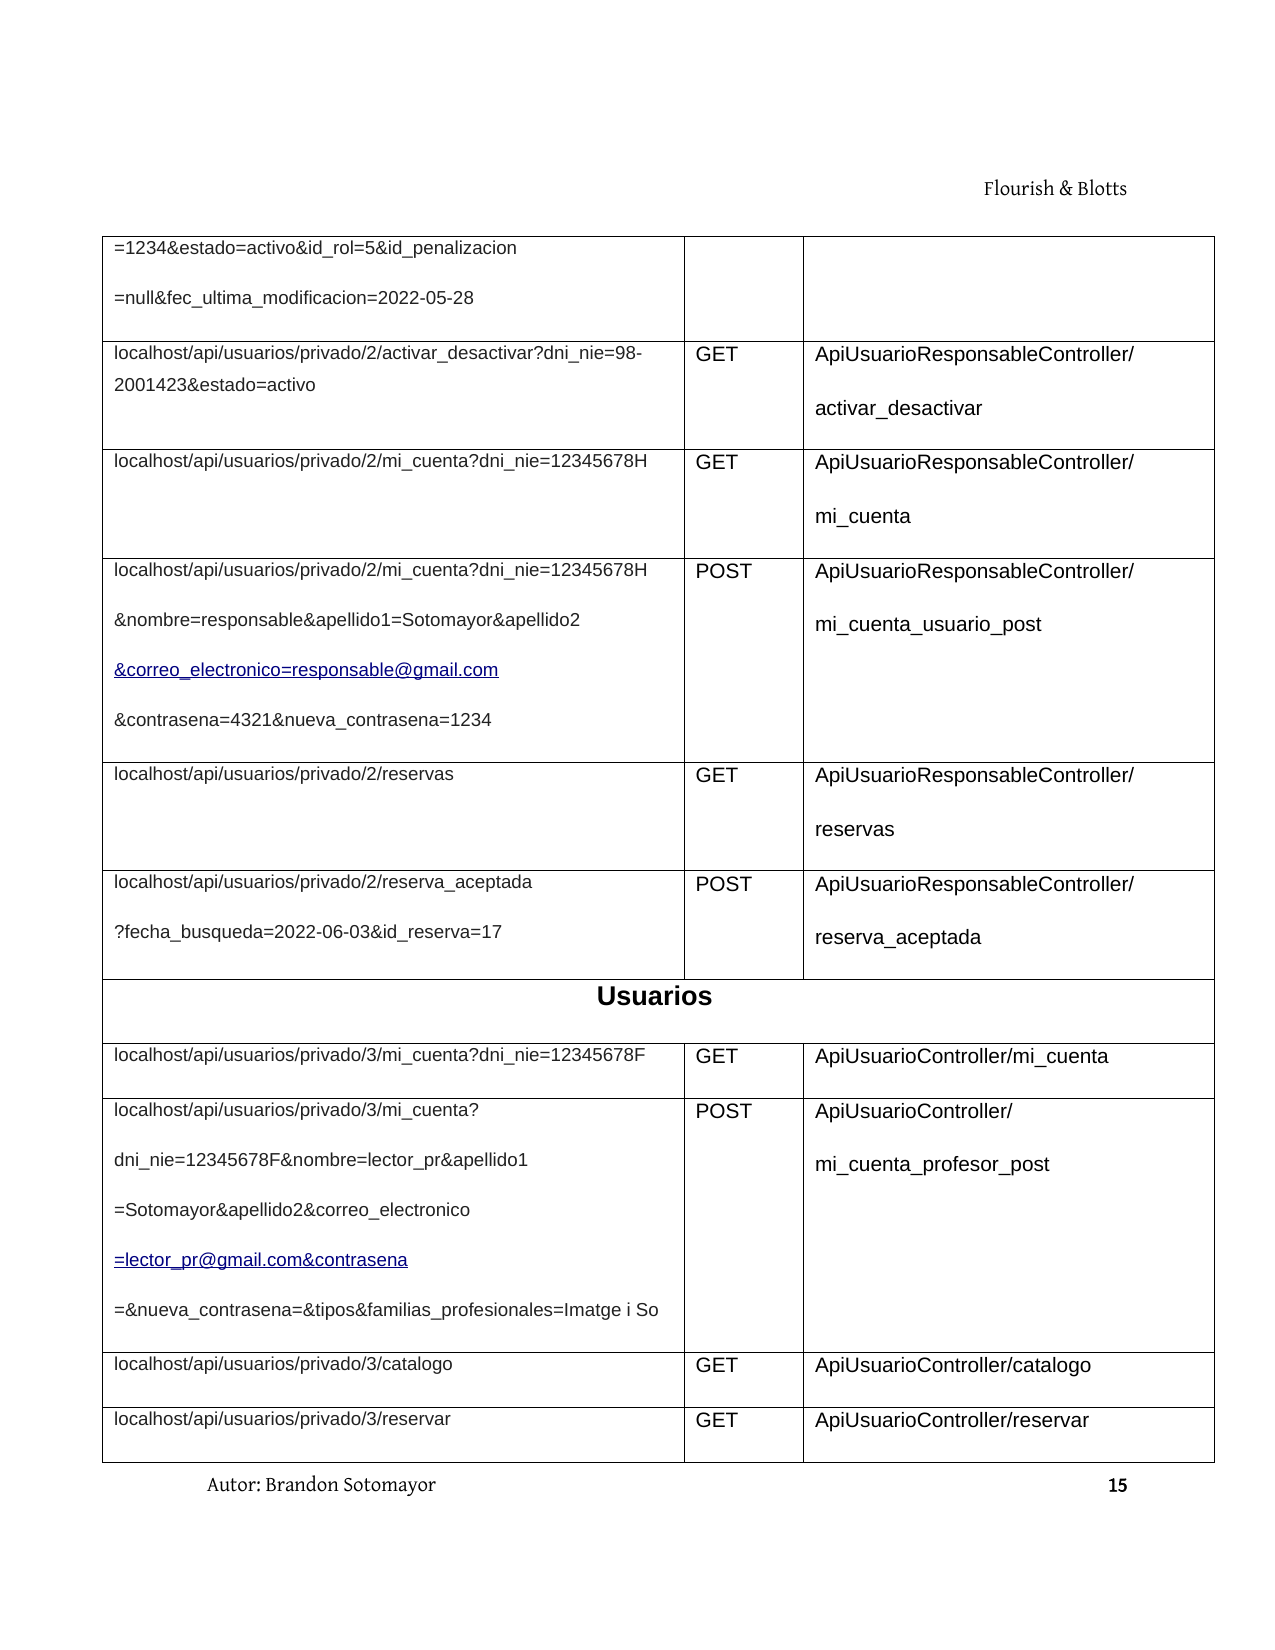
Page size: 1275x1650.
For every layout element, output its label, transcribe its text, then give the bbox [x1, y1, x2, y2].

table_cell ApiUsuarioController/reservar [804, 1408, 1214, 1462]
table_cell [804, 237, 1214, 341]
table_cell GET [685, 1044, 803, 1098]
table_cell GET [685, 1408, 803, 1462]
table_cell localhost/api/usuarios/privado/3/mi_cuenta?dni_nie=12345678F [103, 1044, 684, 1098]
table_cell localhost/api/usuarios/privado/2/reserva_aceptada ?fecha_busqueda=2022-06-03&id_reserva=17 [103, 871, 684, 979]
table_cell ApiUsuarioResponsableController/ mi_cuenta [804, 450, 1214, 557]
table_cell ApiUsuarioResponsableController/ activar_desactivar [804, 342, 1214, 449]
table_cell localhost/api/usuarios/privado/2/mi_cuenta?dni_nie=12345678H [103, 450, 684, 557]
table_cell localhost/api/usuarios/privado/3/catalogo [103, 1353, 684, 1407]
table_cell localhost/api/usuarios/privado/3/reservar [103, 1408, 684, 1462]
table_cell localhost/api/usuarios/privado/2/reservas [103, 763, 684, 870]
table_cell [685, 237, 803, 341]
table_cell POST [685, 871, 803, 979]
table_cell ApiUsuarioResponsableController/ reserva_aceptada [804, 871, 1214, 979]
table_cell =1234&estado=activo&id_rol=5&id_penalizacion =null&fec_ultima_modificacion=2022-05-28 [103, 237, 684, 341]
table_cell POST [685, 559, 803, 762]
table_cell ApiUsuarioResponsableController/ reservas [804, 763, 1214, 870]
table_cell POST [685, 1099, 803, 1352]
table_cell GET [685, 763, 803, 870]
table_cell localhost/api/usuarios/privado/2/mi_cuenta?dni_nie=12345678H &nombre=responsable&apellido1=Sotomayor&apellido2 &correo_electronico=responsable@gmail.com &contrasena=4321&nueva_contrasena=1234 [103, 559, 684, 762]
table_cell GET [685, 450, 803, 557]
table_cell ApiUsuarioResponsableController/ mi_cuenta_usuario_post [804, 559, 1214, 762]
table_cell Usuarios [103, 980, 1214, 1043]
table_cell localhost/api/usuarios/privado/3/mi_cuenta? dni_nie=12345678F&nombre=lector_pr&apellido1 =Sotomayor&apellido2&correo_electronico =lector_pr@gmail.com&contrasena =&nueva_contrasena=&tipos&familias_profesionales=Imatge i So [103, 1099, 684, 1352]
table_cell ApiUsuarioController/catalogo [804, 1353, 1214, 1407]
table_cell ApiUsuarioController/mi_cuenta [804, 1044, 1214, 1098]
table_cell GET [685, 1353, 803, 1407]
table_cell GET [685, 342, 803, 449]
table_cell ApiUsuarioController/ mi_cuenta_profesor_post [804, 1099, 1214, 1352]
table_cell localhost/api/usuarios/privado/2/activar_desactivar?dni_nie=98-2001423&estado=activo [103, 342, 684, 449]
